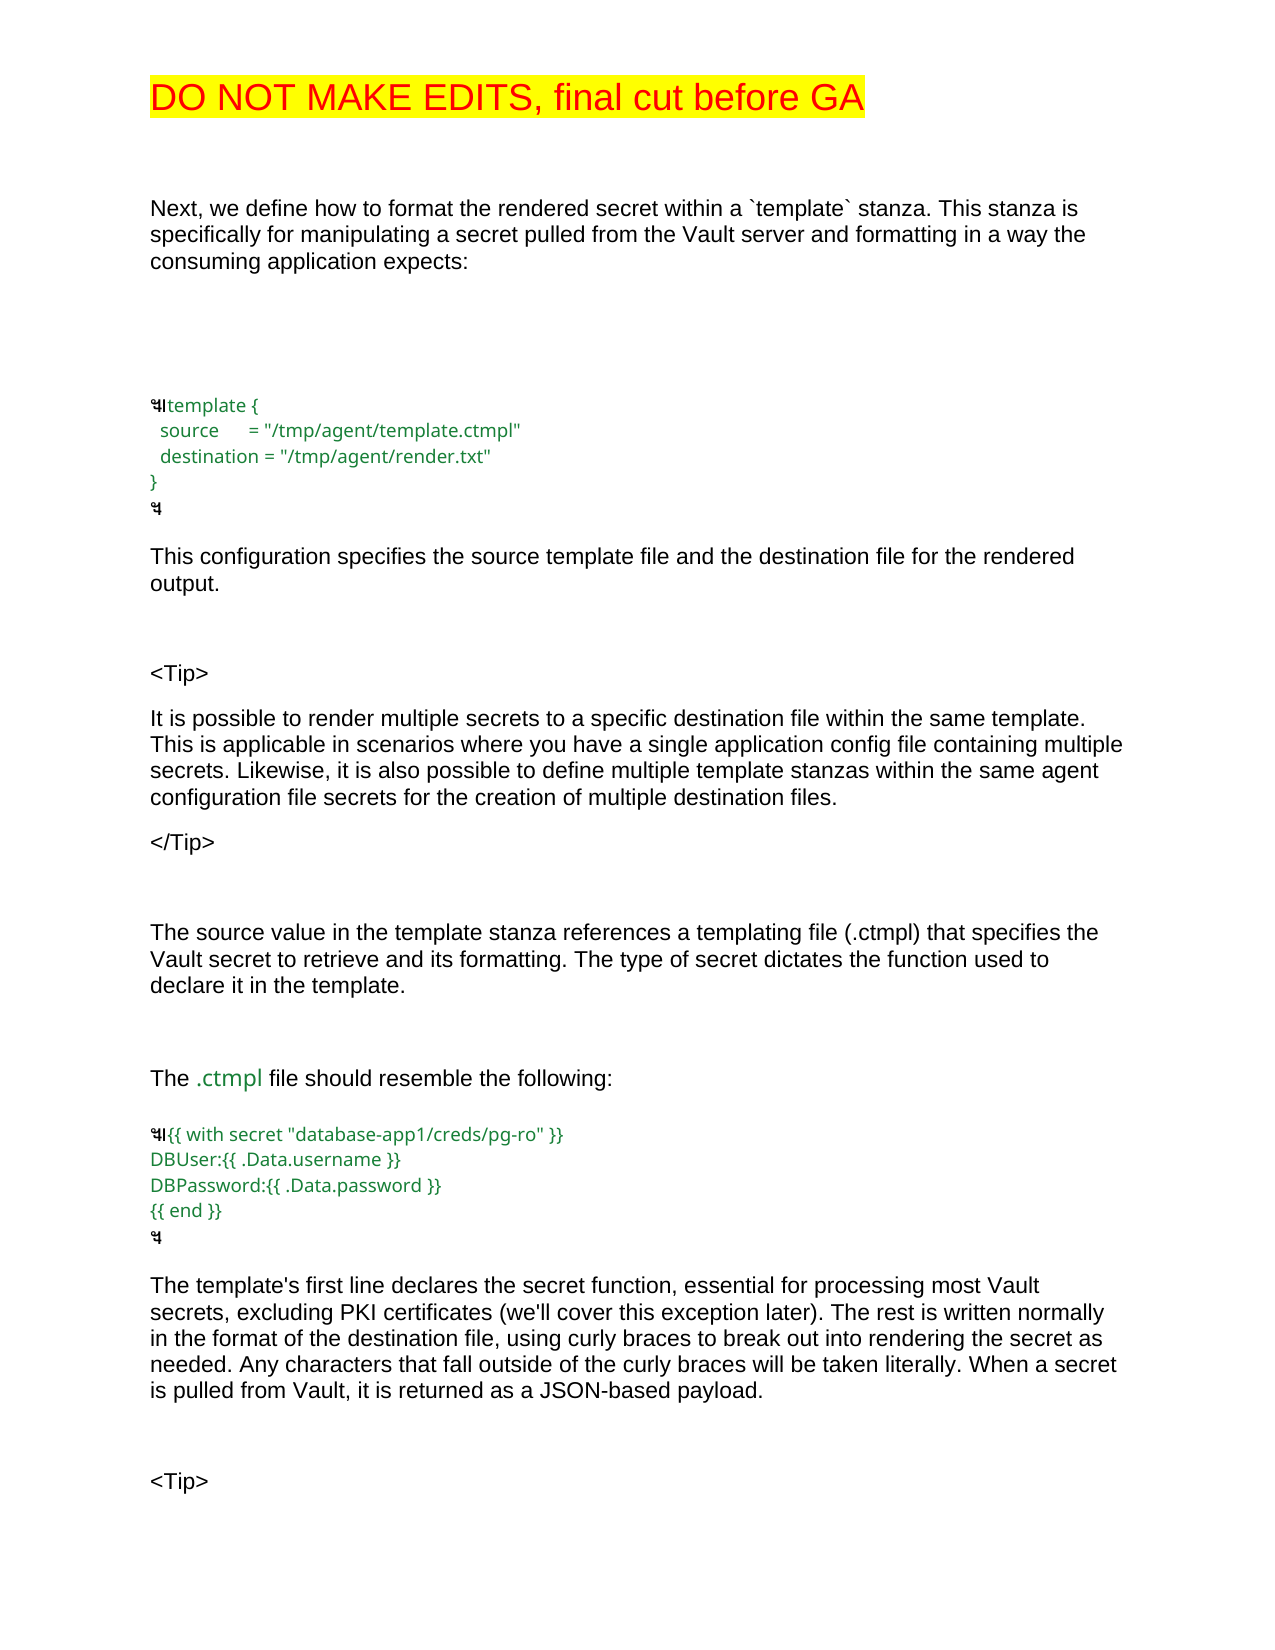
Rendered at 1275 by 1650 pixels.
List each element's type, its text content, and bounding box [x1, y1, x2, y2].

text This configuration specifies the source template file and the destination file for the rendered output. [150, 543, 1125, 596]
text {{ end }} [150, 1198, 1125, 1223]
text DBUser:{{ .Data.username }} [150, 1147, 1125, 1172]
text The template's first line declares the secret function, essential for processing most Vault secrets, excluding PKI certificates (we'll cover this exception later). The rest is written normally in the format of the destination file, using curly braces to break out into rendering the secret as needed. Any characters that fall outside of the curly braces will be taken literally. When a secret is pulled from Vault, it is returned as a JSON-based payload. [150, 1272, 1125, 1404]
text template { [150, 391, 1125, 418]
text {{ with secret "database-app1/creds/pg-ro" }} [150, 1120, 1125, 1147]
text <Tip> [150, 660, 1125, 686]
text  [150, 494, 1125, 521]
text Next, we define how to format the rendered secret within a `template` stanza. This stanza is specifically for manipulating a secret pulled from the Vault server and formatting in a way the consuming application expects: [150, 195, 1125, 274]
text } [150, 469, 1125, 494]
text destination = "/tmp/agent/render.txt" [150, 443, 1125, 469]
text source = "/tmp/agent/template.ctmpl" [150, 418, 1125, 443]
text It is possible to render multiple secrets to a specific destination file within the same template. This is applicable in scenarios where you have a single application config file containing multiple secrets. Likewise, it is also possible to define multiple template stanzas within the same agent configuration file secrets for the creation of multiple destination files. [150, 705, 1125, 810]
text The source value in the template stanza references a templating file (.ctmpl) that specifies the Vault secret to retrieve and its formatting. The type of secret dictates the function used to declare it in the template. [150, 919, 1125, 998]
text DBPassword:{{ .Data.password }} [150, 1172, 1125, 1198]
text The .ctmpl file should resemble the following: [150, 1062, 1125, 1093]
text </Tip> [150, 829, 1125, 855]
text <Tip> [150, 1468, 1125, 1494]
text  [150, 1223, 1125, 1249]
